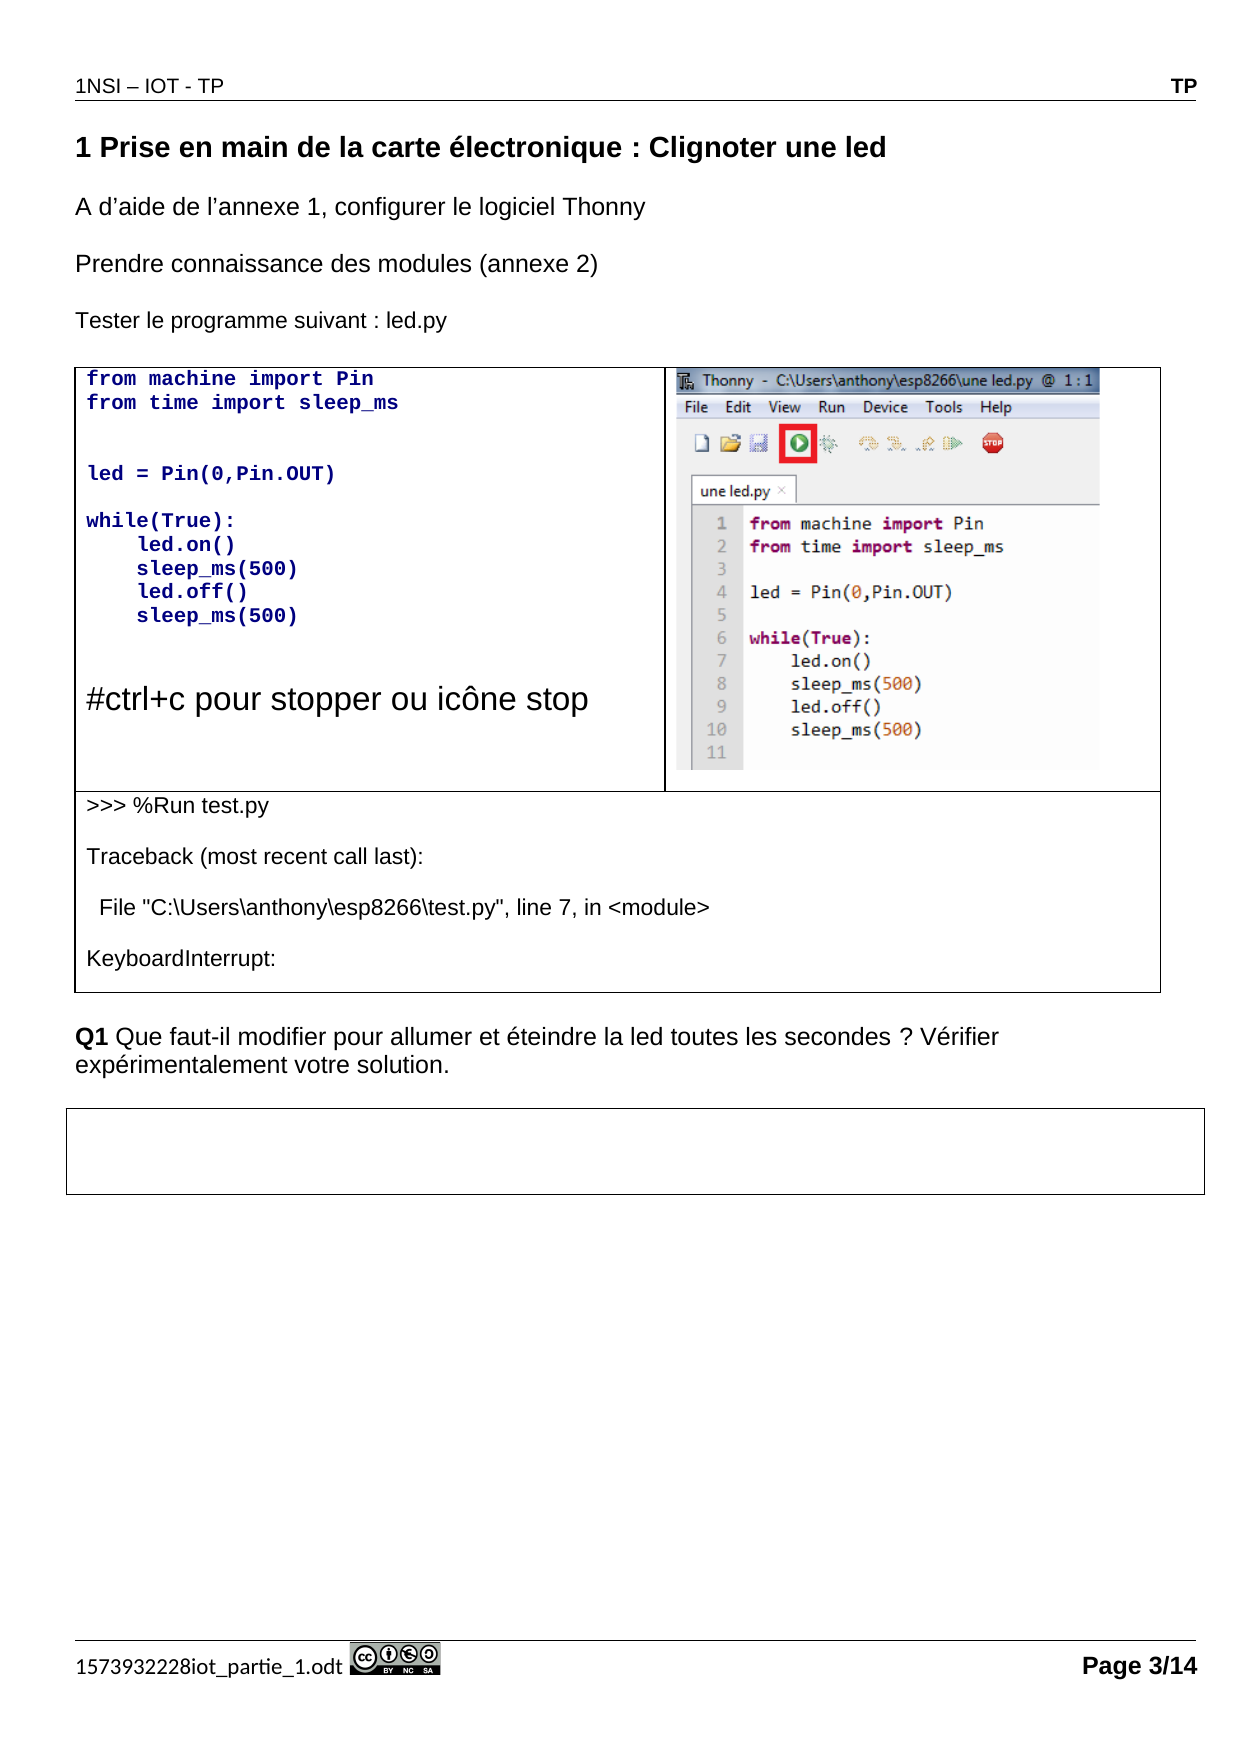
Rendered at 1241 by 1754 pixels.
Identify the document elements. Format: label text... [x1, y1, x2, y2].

text A d’aide de l’annexe 1, configurer le logiciel Thonny [75, 192, 1196, 221]
table_header from machine import Pin from time import sleep_ms led = Pin(0,Pin.OUT) while(True): led.on() sleep_ms(500) led.off() sleep_ms(500) #ctrl+c pour stopper ou icône stop [76, 368, 664, 791]
text Prendre connaissance des modules (annexe 2) [75, 249, 1196, 278]
text Q1 Que faut-il modifier pour allumer et éteindre la led toutes les secondes ? Vérifier expérimentalement votre solution. [75, 1022, 1196, 1079]
text Tester le programme suivant : led.py [75, 307, 1196, 333]
text 1 Prise en main de la carte électronique : Clignoter une led [75, 129, 1196, 163]
table_cell >>> %Run test.py Traceback (most recent call last): File "C:\Users\anthony\esp8266\test.py", line 7, in <module> KeyboardInterrupt: [76, 792, 1160, 992]
picture [349, 1642, 441, 1675]
table_header [666, 368, 1160, 791]
